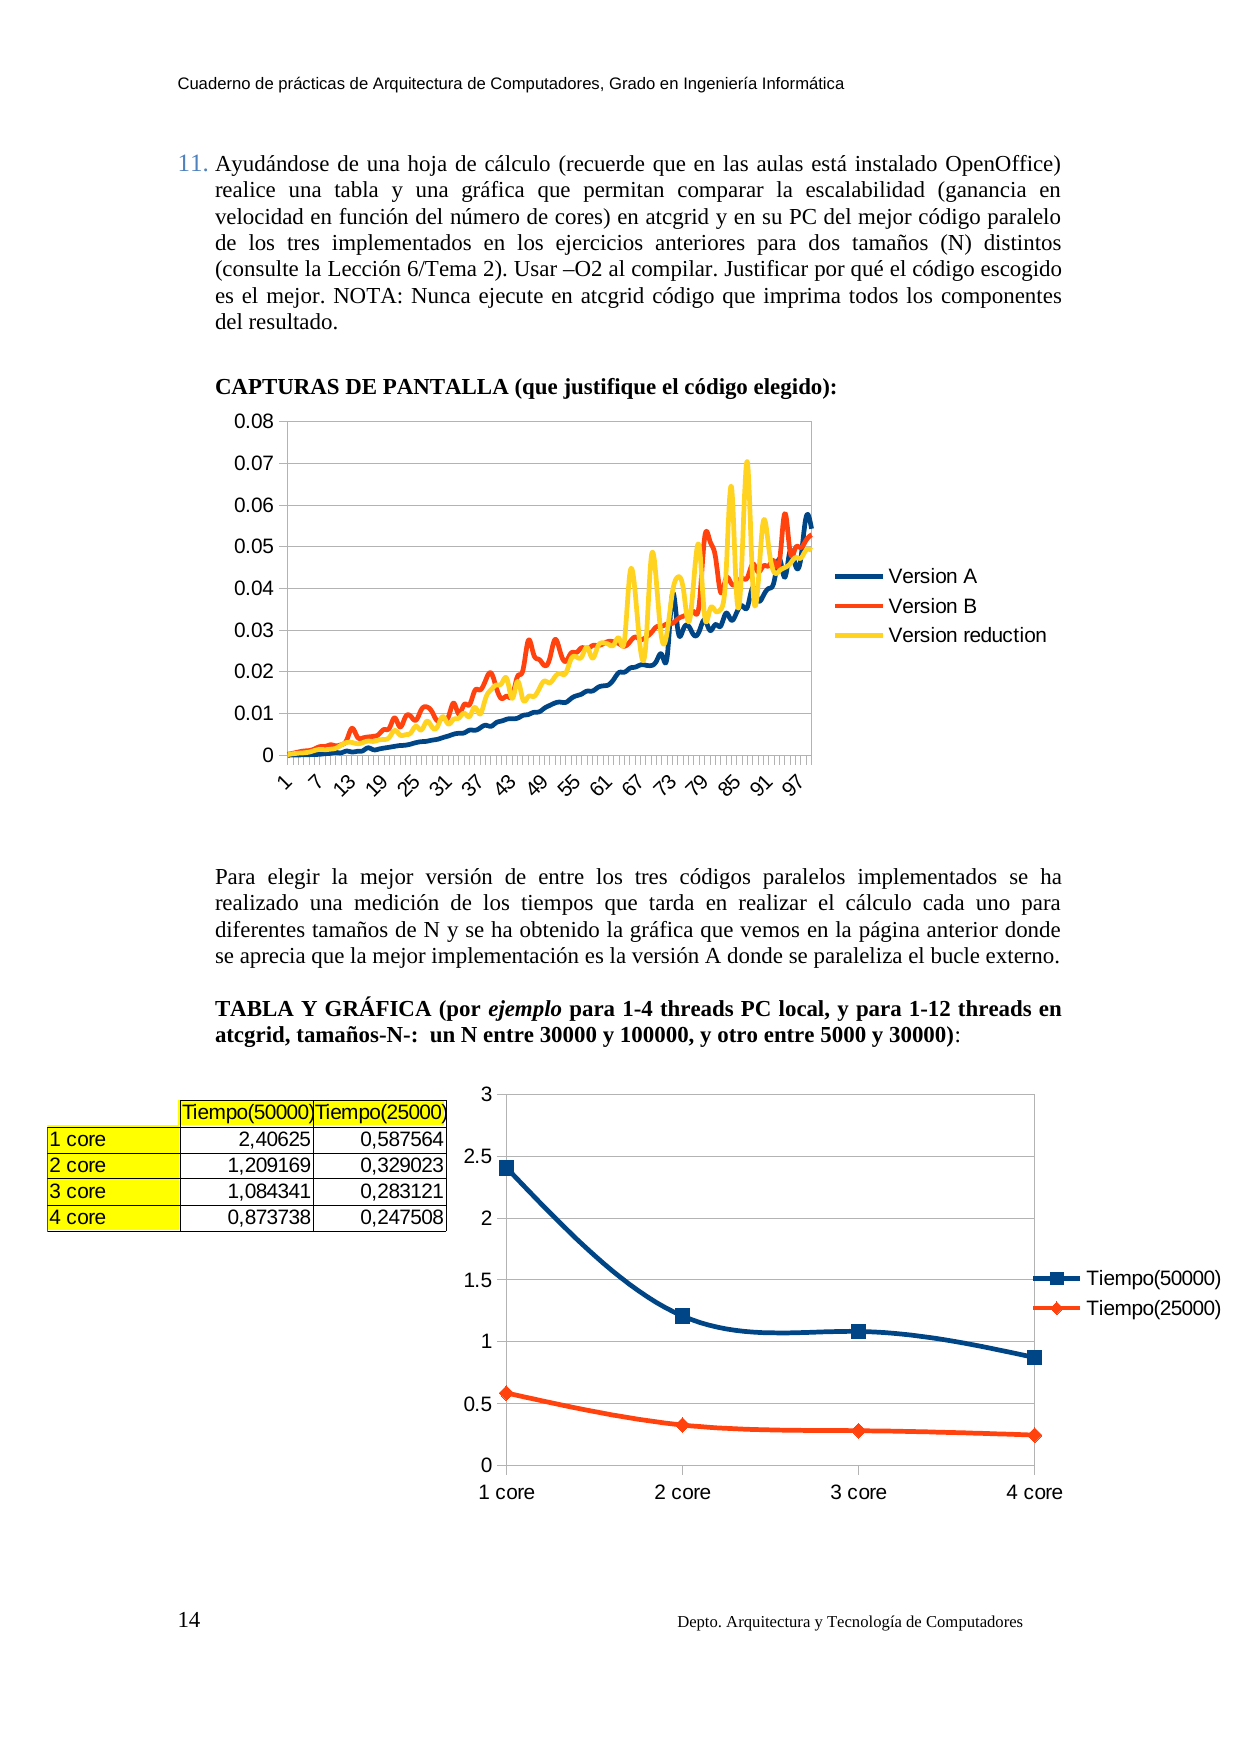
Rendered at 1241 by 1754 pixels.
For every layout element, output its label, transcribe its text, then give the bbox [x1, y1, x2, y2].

text Para elegir la mejor versión de entre los tres códigos paralelos implementados se ha realizado una medición de los tiempos que tarda en realizar el cálculo cada uno para diferentes tamaños de N y se ha obtenido la gráfica que vemos en la página anterior donde se aprecia que la mejor implementación es la versión A donde se paraleliza el bucle externo. [215, 863, 1063, 968]
list Ayudándose de una hoja de cálculo (recuerde que en las aulas está instalado OpenOffice) realice una tabla y una gráfica que permitan comparar la escalabilidad (ganancia en velocidad en función del número de cores) en atcgrid y en su PC del mejor código paralelo de los tres implementados en los ejercicios anteriores para dos tamaños (N) distintos (consulte la Lección 6/Tema 2). Usar –O2 al compilar. Justificar por qué el código escogido es el mejor. NOTA: Nunca ejecute en atcgrid código que imprima todos los componentes del resultado. [177, 148, 1063, 334]
text CAPTURAS DE PANTALLA (que justifique el código elegido): [215, 373, 1063, 400]
text TABLA Y GRÁFICA (por ejemplo para 1-4 threads PC local, y para 1-12 threads en atcgrid, tamaños-N-: un N entre 30000 y 100000, y otro entre 5000 y 30000): [215, 995, 1063, 1047]
